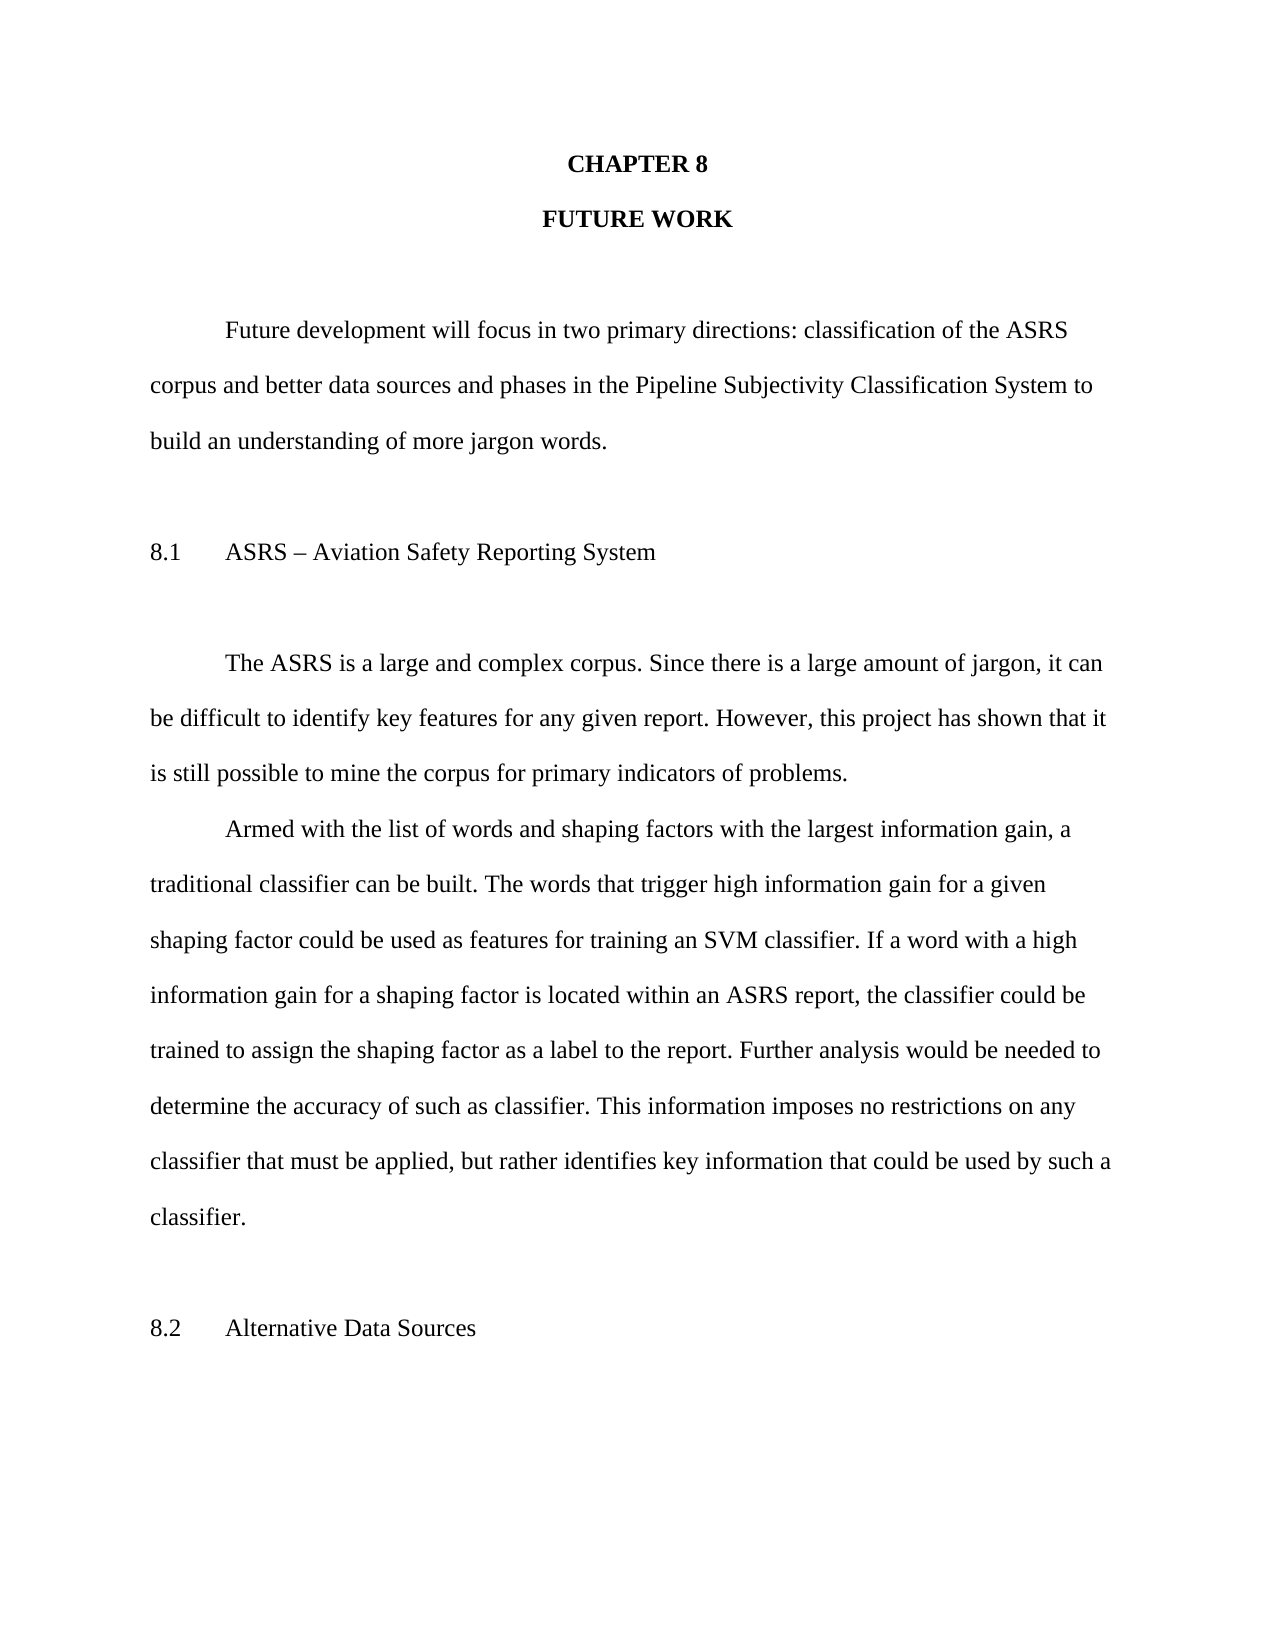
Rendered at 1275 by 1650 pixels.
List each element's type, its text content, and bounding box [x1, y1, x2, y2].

text The ASRS is a large and complex corpus. Since there is a large amount of jargon, it can be difficult to identify key features for any given report. However, this project has shown that it is still possible to mine the corpus for primary indicators of problems. [150, 649, 1125, 787]
text Armed with the list of words and shaping factors with the largest information gain, a traditional classifier can be built. The words that trigger high information gain for a given shaping factor could be used as features for training an SVM classifier. If a word with a high information gain for a shaping factor is located within an ASRS report, the classifier could be trained to assign the shaping factor as a label to the report. Further analysis would be needed to determine the accuracy of such as classifier. This information imposes no restrictions on any classifier that must be applied, but rather identifies key information that could be used by such a classifier. [150, 815, 1125, 1231]
text FUTURE WORK [150, 205, 1125, 233]
text Future development will focus in two primary directions: classification of the ASRS corpus and better data sources and phases in the Pipeline Subjectivity Classification System to build an understanding of more jargon words. [150, 316, 1125, 455]
text CHAPTER 8 [150, 150, 1125, 178]
text 8.1 ASRS – Aviation Safety Reporting System [150, 538, 1125, 566]
text 8.2 Alternative Data Sources [150, 1314, 1125, 1341]
